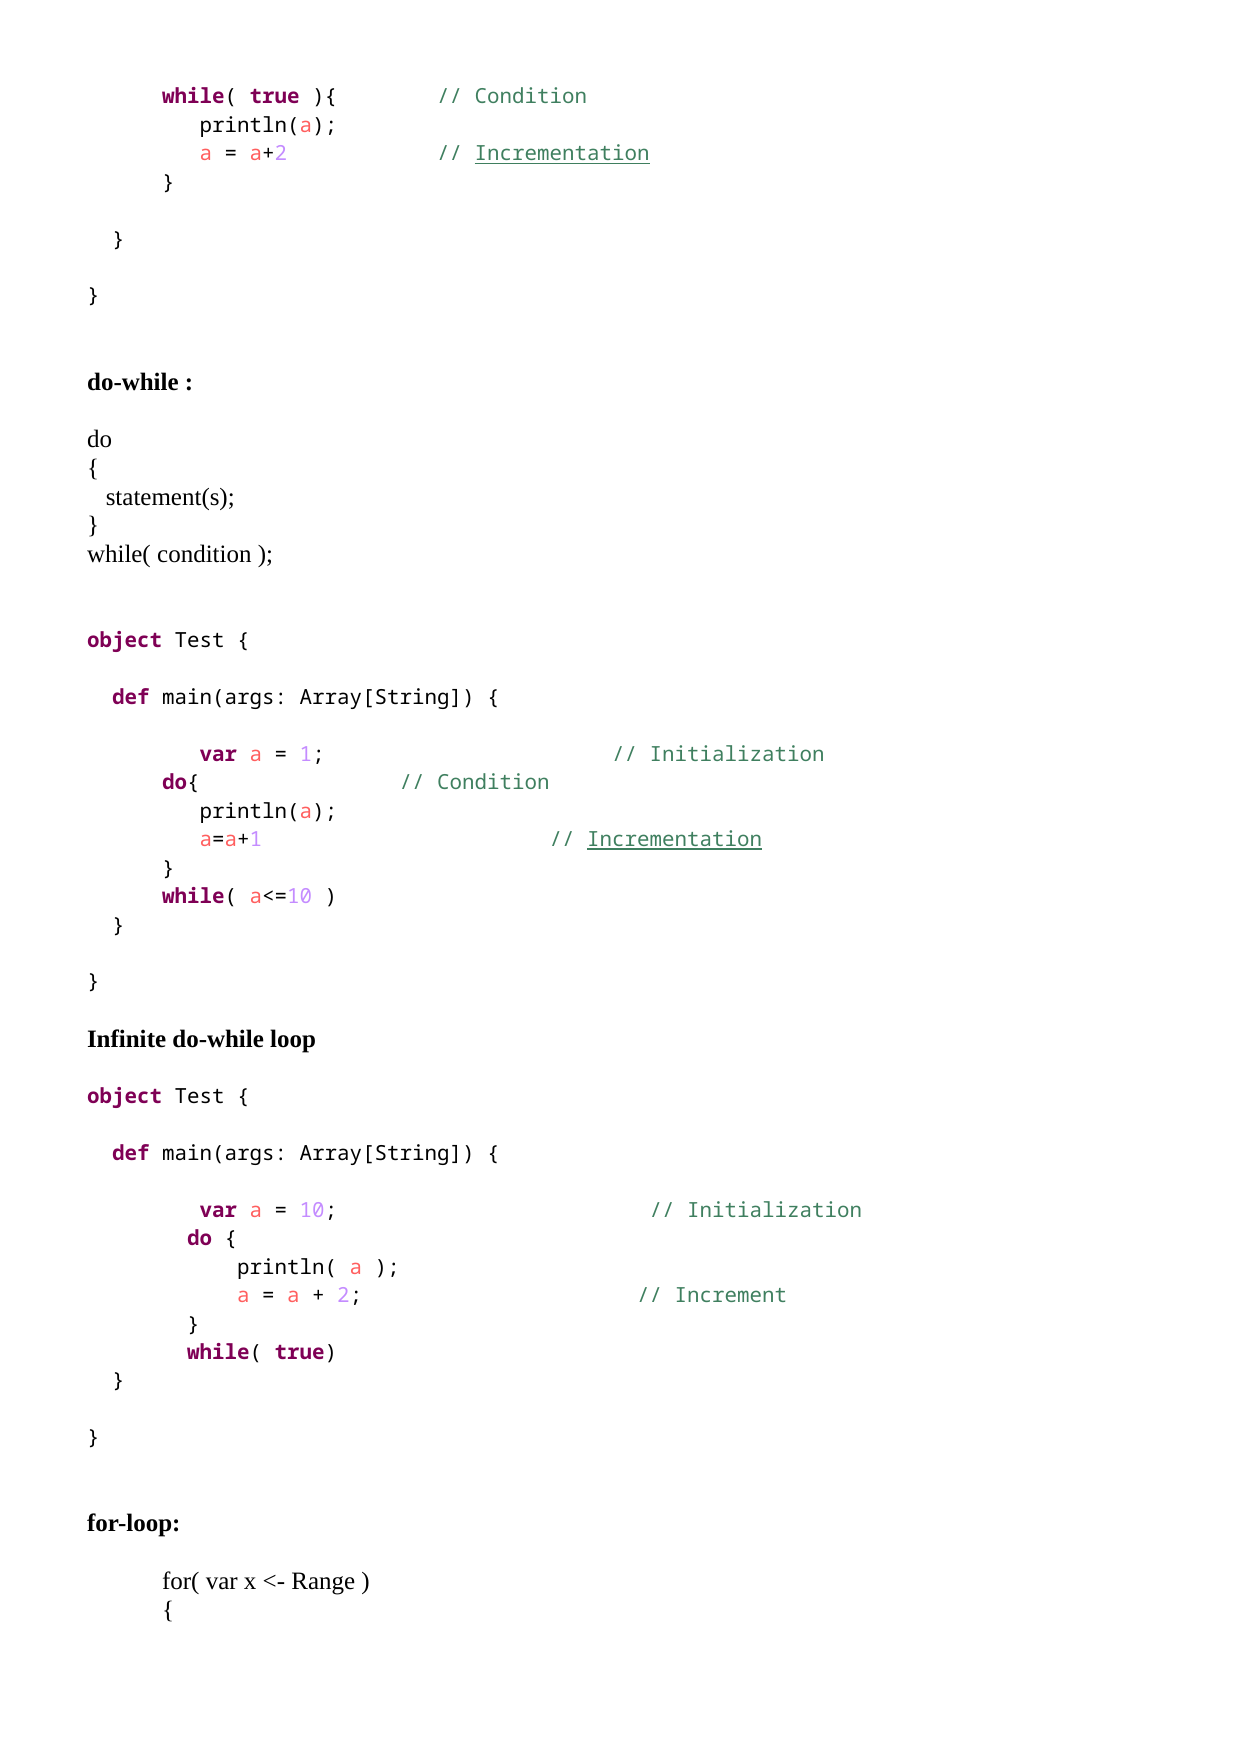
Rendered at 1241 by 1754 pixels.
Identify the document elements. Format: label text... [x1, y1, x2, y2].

text while( condition ); [87, 539, 1155, 568]
text } [87, 1366, 1155, 1394]
text object Test { [87, 625, 1155, 654]
text } [87, 910, 1155, 938]
text println( a ); [87, 1252, 1155, 1280]
text do [87, 424, 1155, 453]
text } [87, 281, 1155, 309]
text while( true ){ // Condition [87, 82, 1155, 110]
text do-while : [87, 367, 1155, 395]
text def main(args: Array[String]) { [87, 682, 1155, 711]
text println(a); [87, 796, 1155, 824]
text { [87, 1595, 1155, 1623]
text } [87, 967, 1155, 995]
text a=a+1 // Incrementation [87, 824, 1155, 853]
text } [87, 167, 1155, 195]
text while( true) [87, 1337, 1155, 1366]
text a = a+2 // Incrementation [87, 138, 1155, 167]
text object Test { [87, 1081, 1155, 1110]
text } [87, 1422, 1155, 1451]
text do { [87, 1223, 1155, 1252]
text var a = 10; // Initialization [87, 1195, 1155, 1223]
text var a = 1; // Initialization [87, 739, 1155, 767]
text println(a); [87, 110, 1155, 138]
text } [87, 1309, 1155, 1337]
text { [87, 453, 1155, 482]
text for( var x <- Range ) [87, 1566, 1155, 1595]
text } [87, 853, 1155, 881]
text for-loop: [87, 1508, 1155, 1537]
text Infinite do-while loop [87, 1024, 1155, 1052]
text } [87, 510, 1155, 539]
text def main(args: Array[String]) { [87, 1138, 1155, 1167]
text a = a + 2; // Increment [87, 1280, 1155, 1309]
text do{ // Condition [87, 767, 1155, 796]
text while( a<=10 ) [87, 881, 1155, 910]
text statement(s); [87, 482, 1155, 510]
text } [87, 224, 1155, 252]
